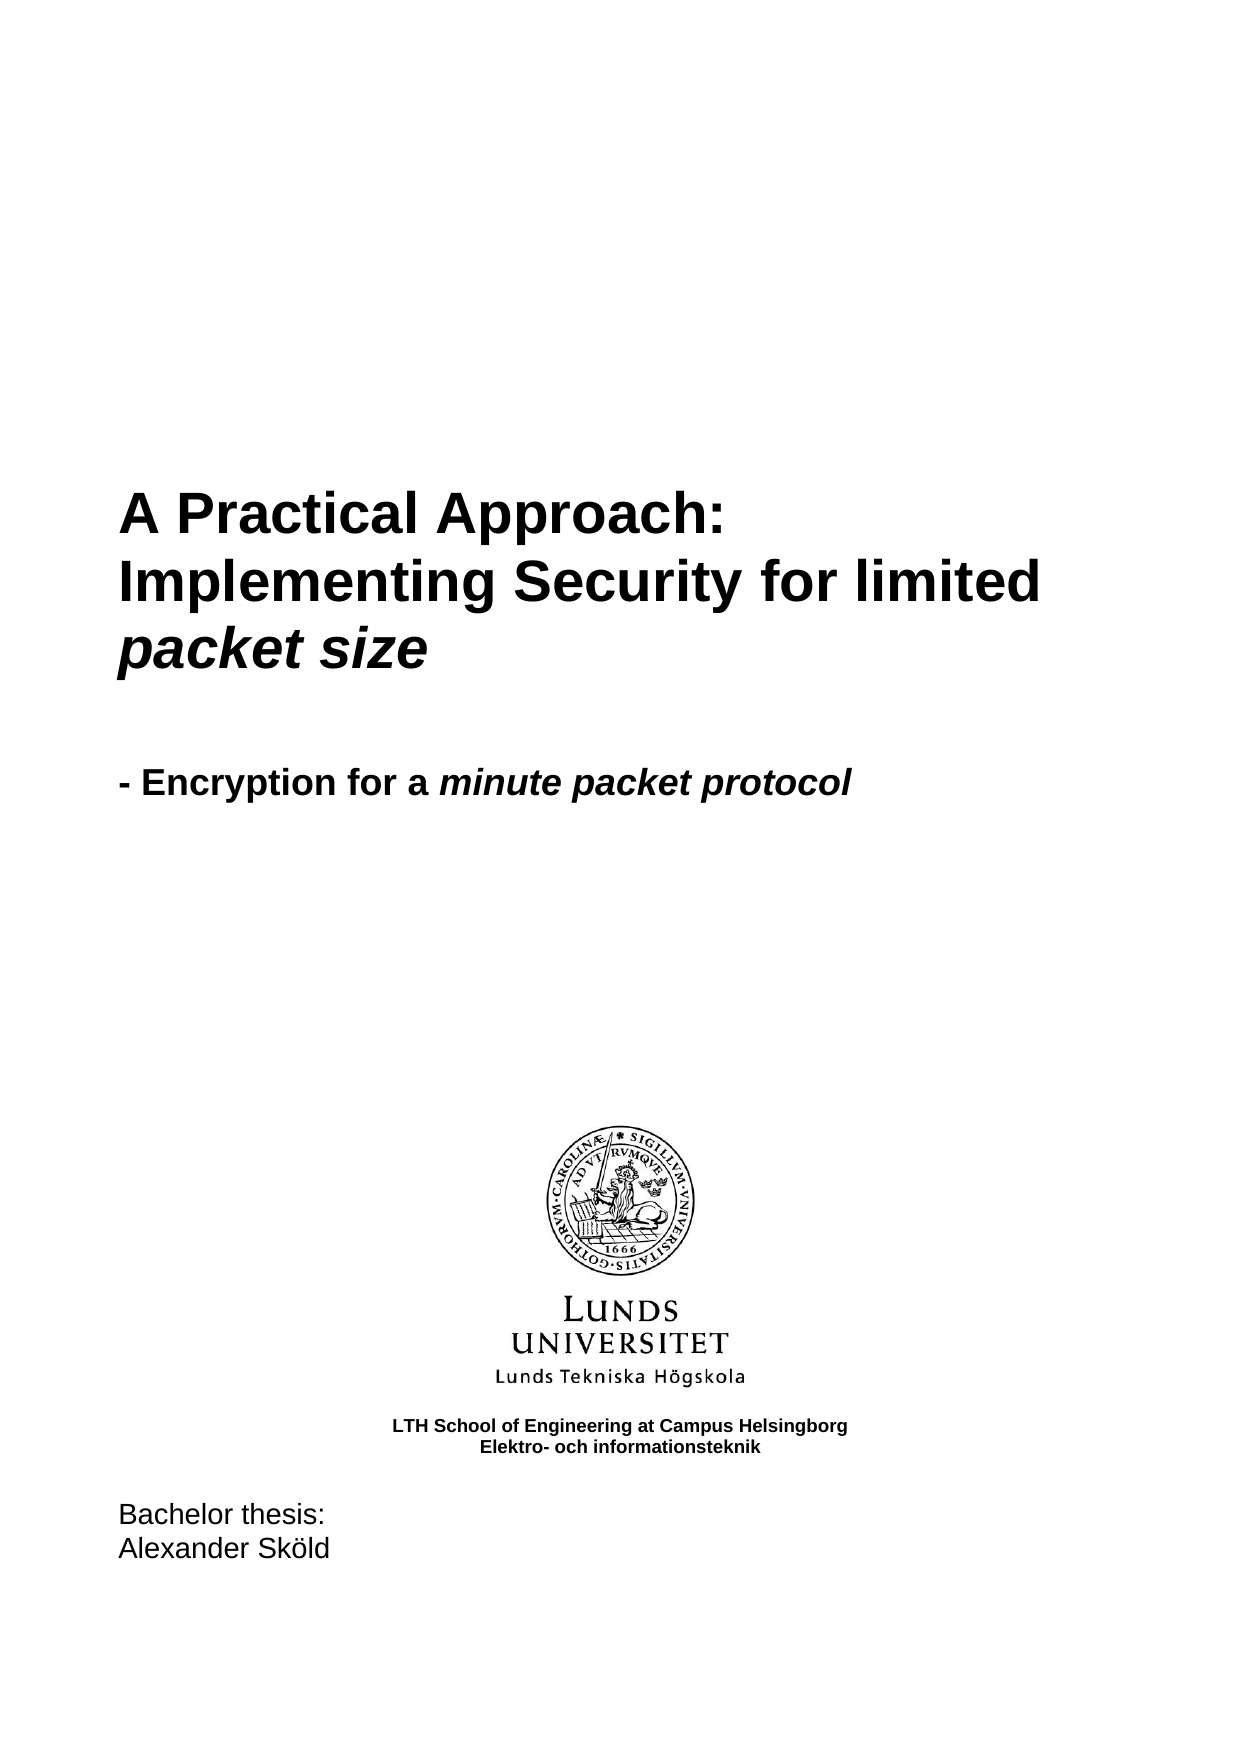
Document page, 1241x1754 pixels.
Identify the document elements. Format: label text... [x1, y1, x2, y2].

text LTH School of Engineering at Campus Helsingborg [118, 1414, 1122, 1436]
text Bachelor thesis: [118, 1497, 1122, 1531]
text Elektro- och informationsteknik [118, 1436, 1122, 1458]
text A Practical Approach: Implementing Security for limited packet size [118, 479, 1122, 680]
picture [487, 1121, 753, 1390]
text Alexander Sköld [118, 1531, 1122, 1564]
text - Encryption for a minute packet protocol [118, 760, 1122, 803]
